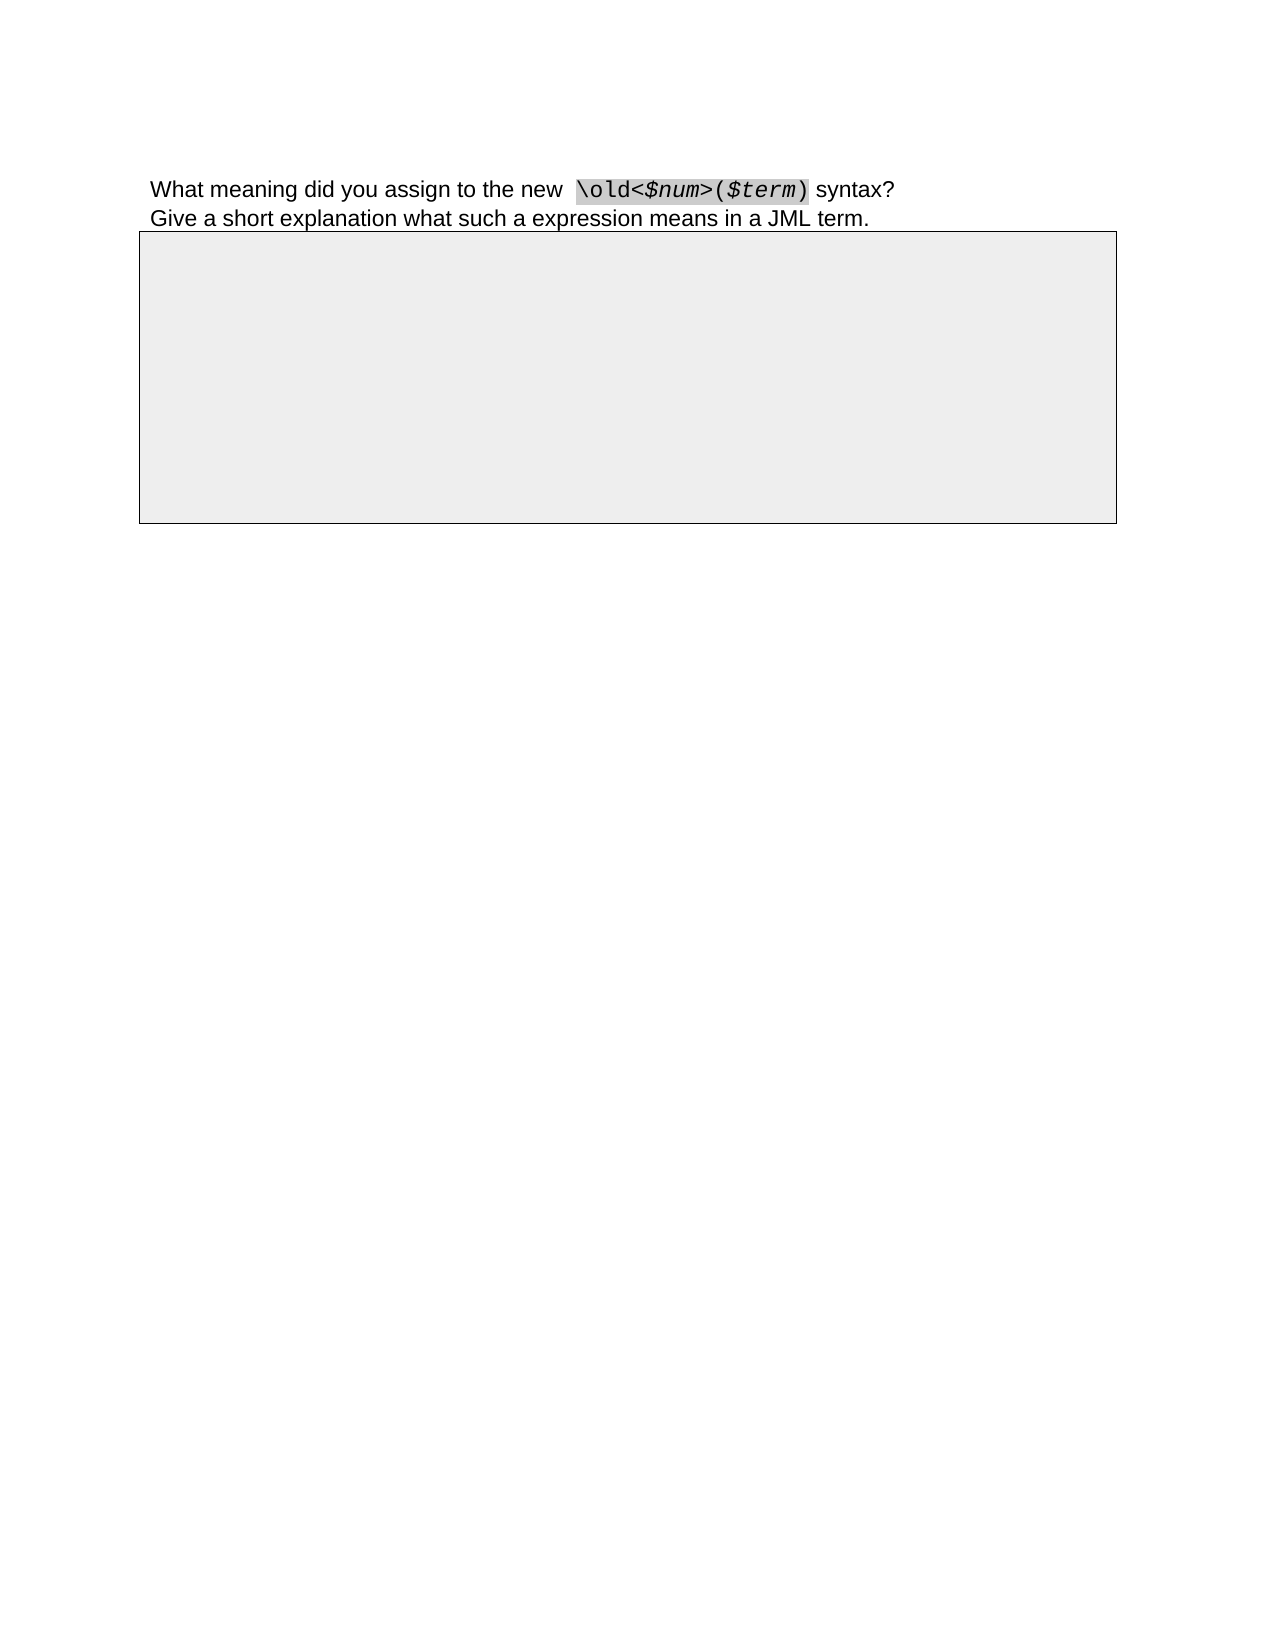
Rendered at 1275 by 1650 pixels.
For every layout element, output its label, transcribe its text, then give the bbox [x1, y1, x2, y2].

table_header [140, 232, 1116, 523]
text What meaning did you assign to the new \old<$num>($term) syntax? Give a short explanation what such a expression means in a JML term. [150, 176, 1125, 231]
